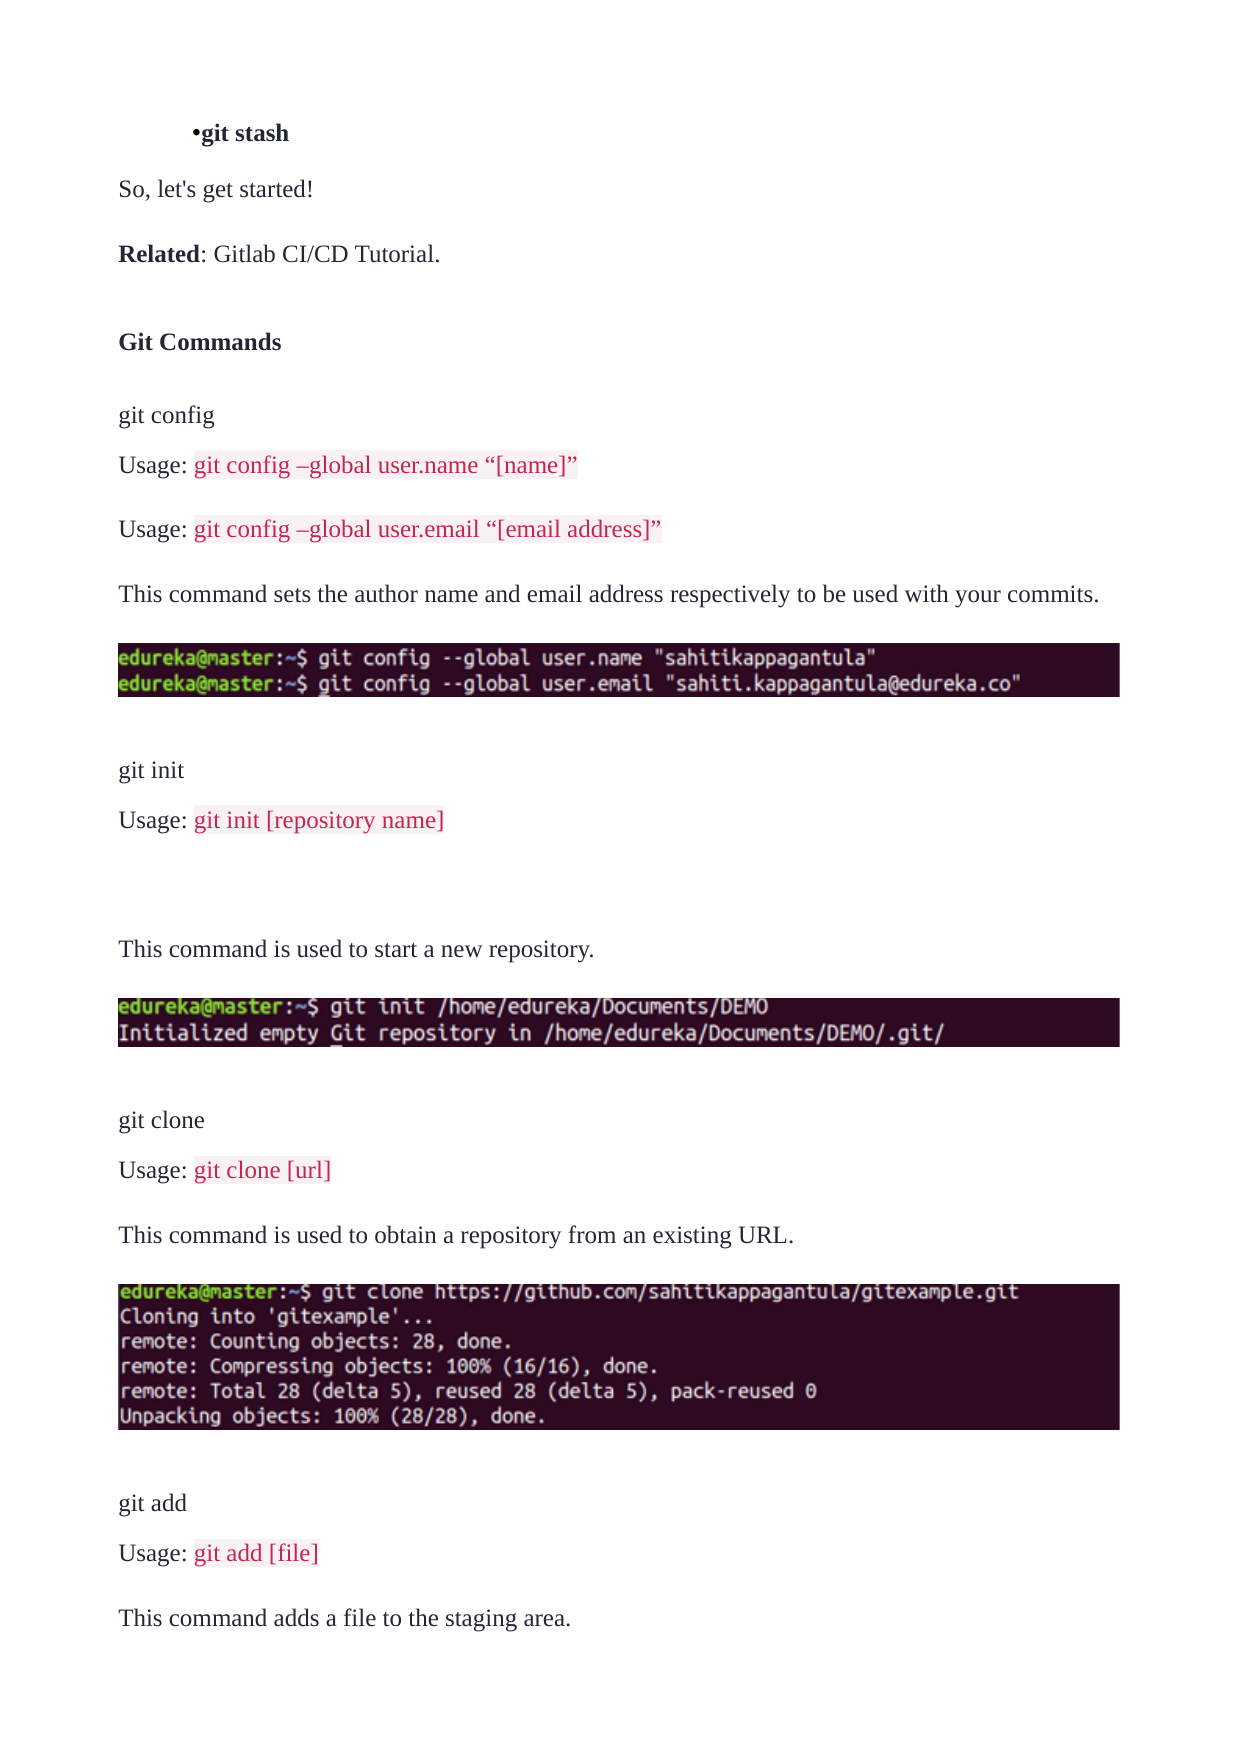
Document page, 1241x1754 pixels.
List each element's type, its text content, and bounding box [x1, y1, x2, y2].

text Usage: git clone [url] [118, 1156, 1122, 1184]
subtitle git add [118, 1488, 1122, 1517]
text Usage: git config –global user.name “[name]” [118, 450, 1122, 479]
text Usage: git config –global user.email “[email address]” [118, 514, 1122, 543]
text This command is used to start a new repository. [118, 934, 1122, 962]
text This command is used to obtain a repository from an existing URL. [118, 1220, 1122, 1248]
subtitle git clone [118, 1105, 1122, 1134]
text Usage: git add [file] [118, 1538, 1122, 1567]
text This command adds a file to the staging area. [118, 1603, 1122, 1631]
text Related: Gitlab CI/CD Tutorial. [118, 239, 1122, 268]
subtitle Git Commands [118, 327, 1122, 355]
list git stash [118, 118, 1122, 147]
subtitle git init [118, 755, 1122, 784]
picture [118, 998, 1120, 1047]
text So, let's get started! [118, 174, 1122, 203]
text Usage: git init [repository name] [118, 805, 1122, 834]
picture [118, 1284, 1120, 1430]
picture [118, 643, 1120, 697]
text This command sets the author name and email address respectively to be used with your commits. [118, 579, 1122, 607]
subtitle git config [118, 400, 1122, 429]
